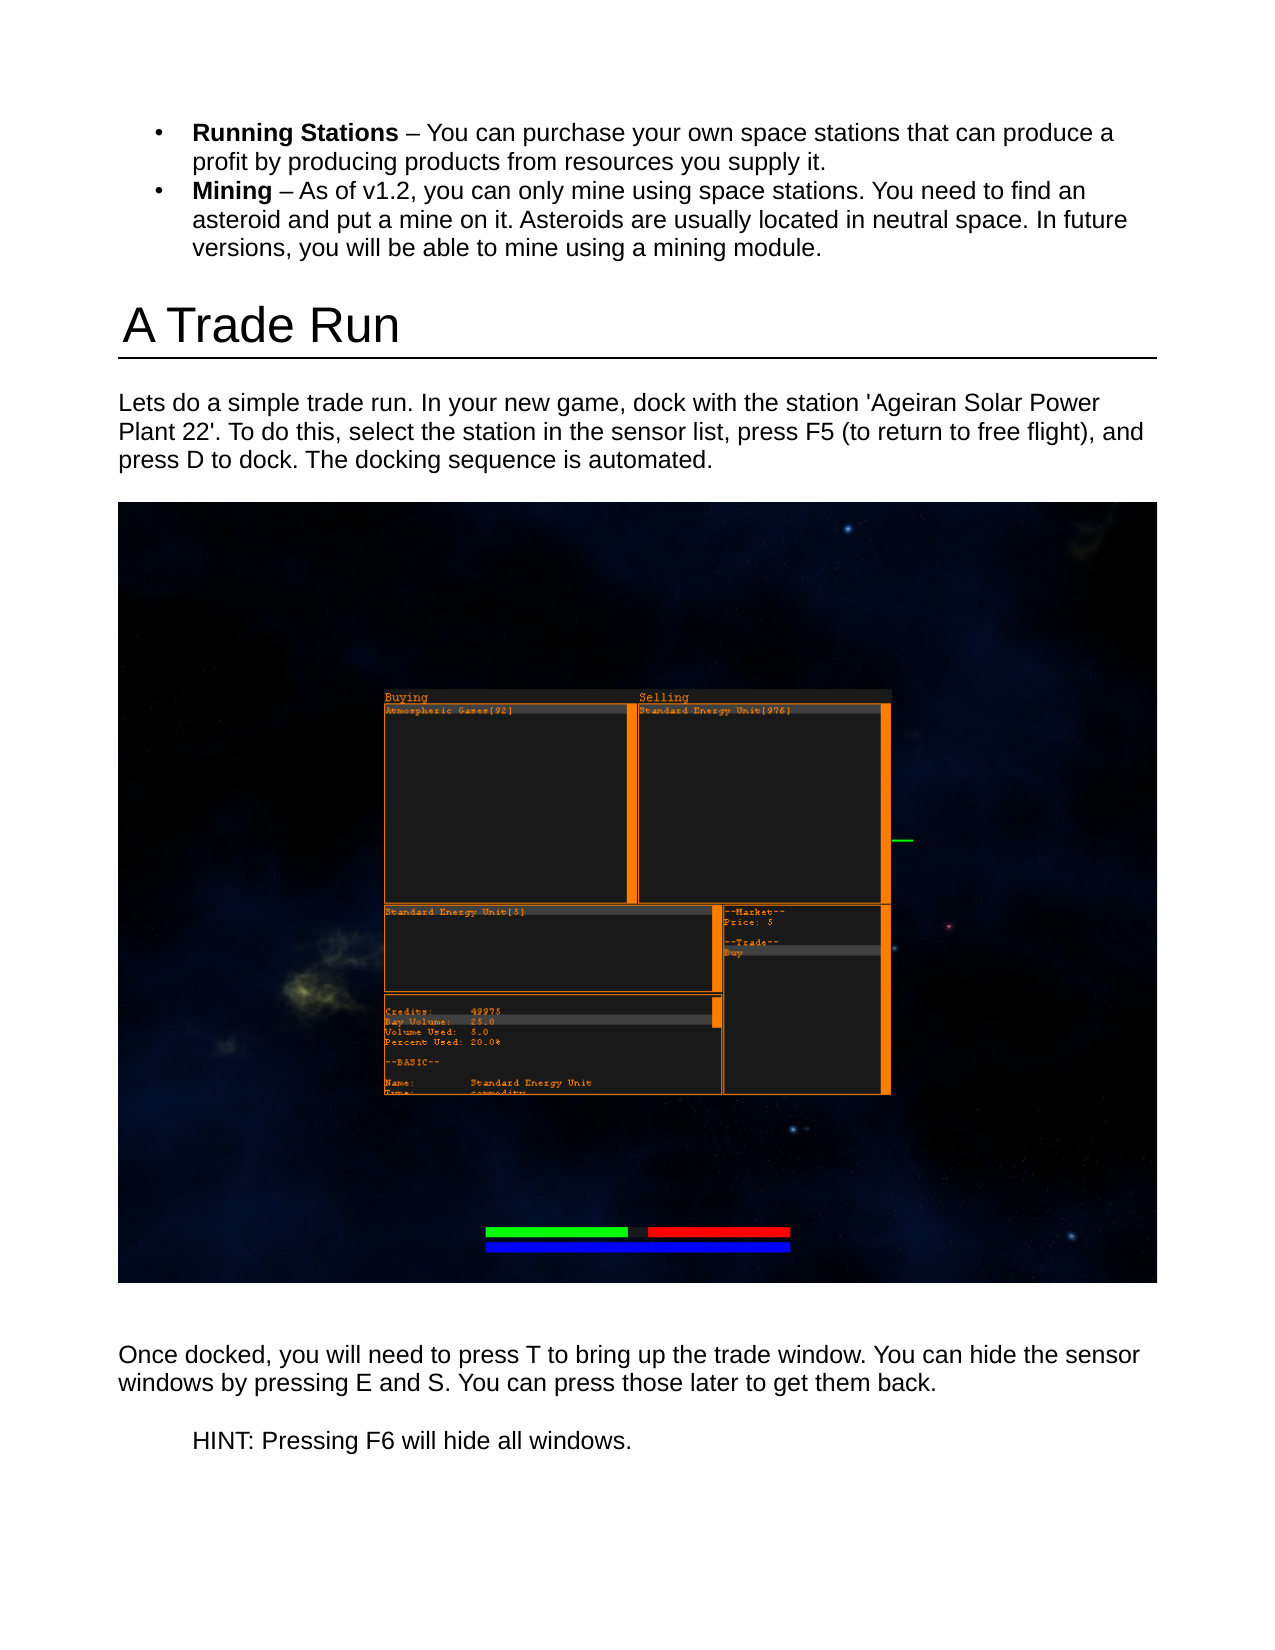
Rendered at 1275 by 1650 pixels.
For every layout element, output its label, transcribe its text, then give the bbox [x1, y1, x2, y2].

list Mining – As of v1.2, you can only mine using space stations. You need to find an asteroid and put a mine on it. Asteroids are usually located in neutral space. In future versions, you will be able to mine using a mining module. [154, 176, 1157, 262]
text Once docked, you will need to press T to bring up the trade window. You can hide the sensor windows by pressing E and S. You can press those later to get them back. [118, 1340, 1157, 1397]
text HINT: Pressing F6 will hide all windows. [118, 1426, 1157, 1455]
list Running Stations – You can purchase your own space stations that can produce a profit by producing products from resources you supply it. [154, 118, 1157, 176]
text Lets do a simple trade run. In your new game, dock with the station 'Ageiran Solar Power Plant 22'. To do this, select the station in the sensor list, press F5 (to return to free flight), and press D to dock. The docking sequence is automated. [118, 388, 1157, 474]
picture [118, 502, 1158, 1283]
text A Trade Run [118, 291, 1157, 357]
